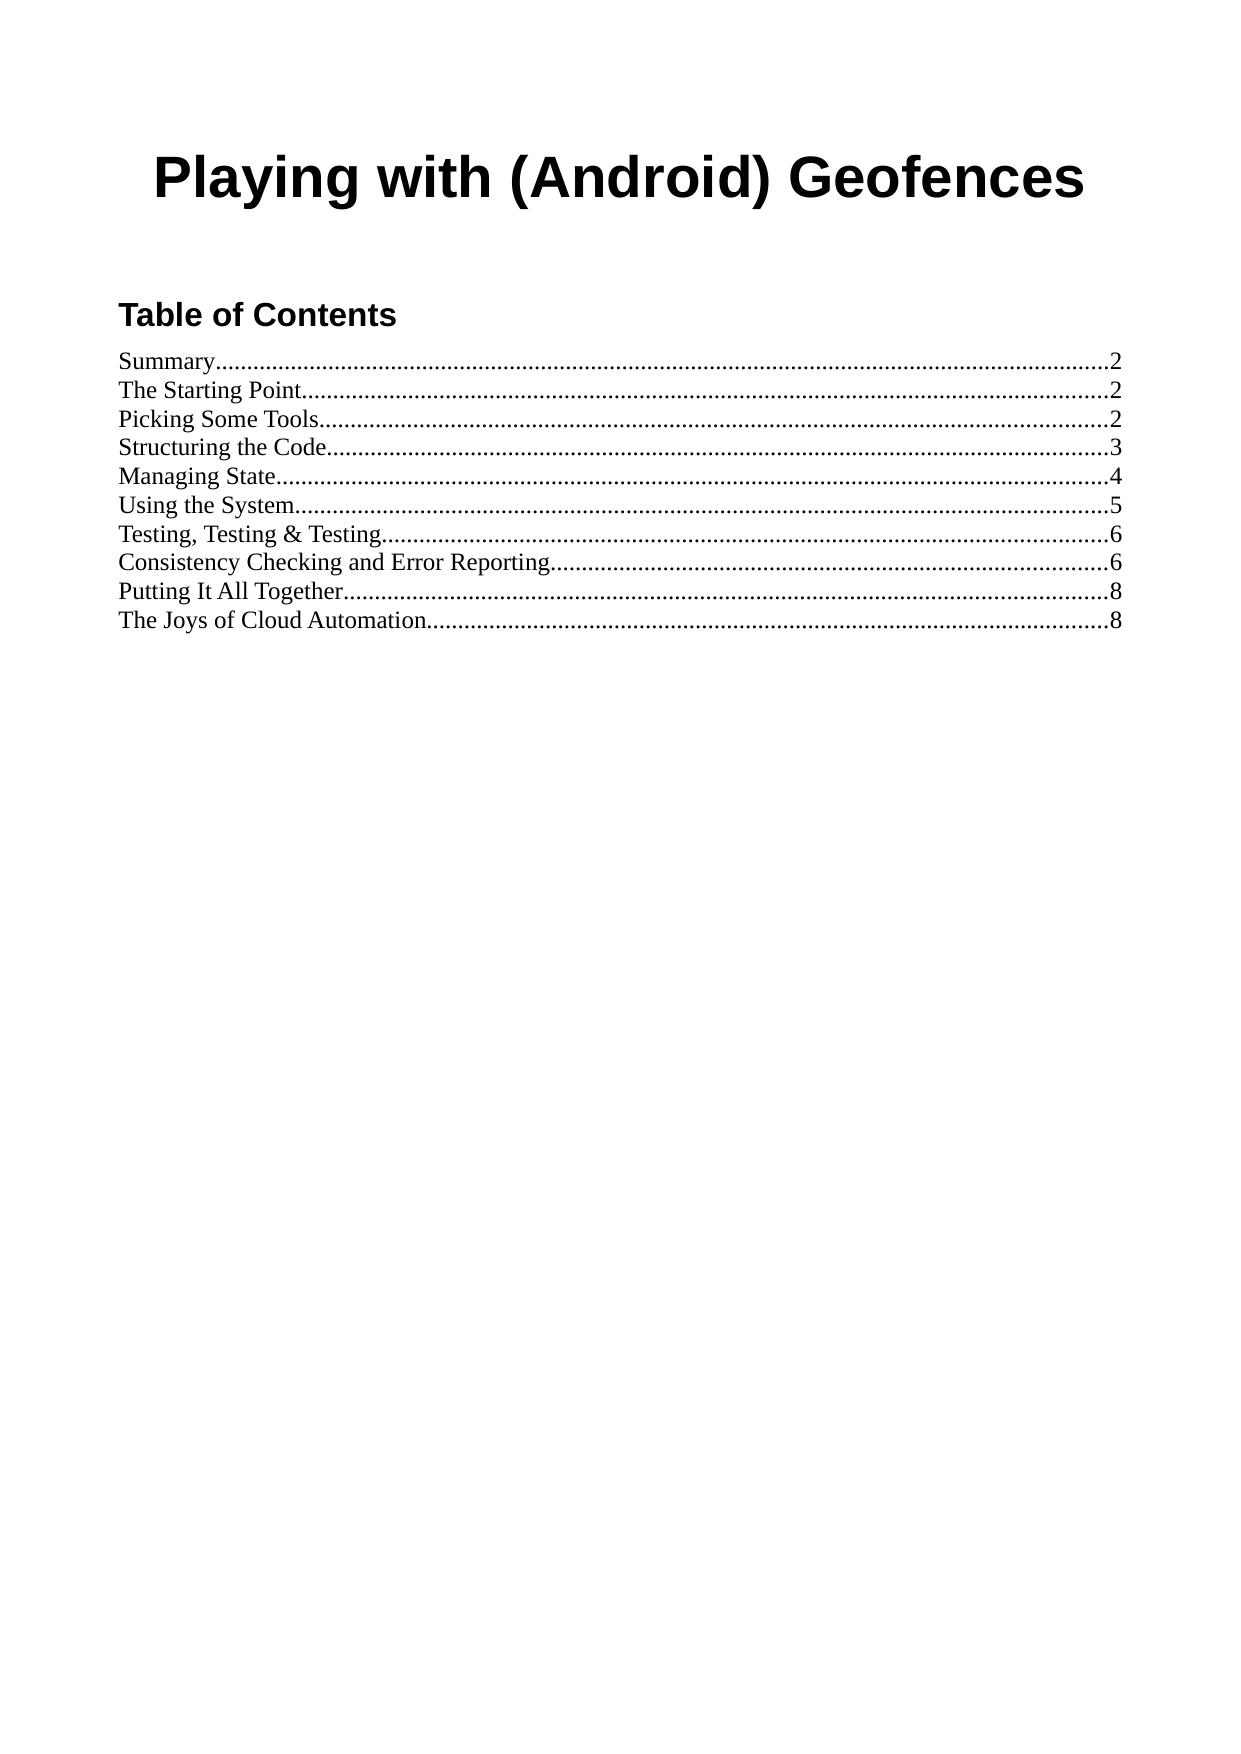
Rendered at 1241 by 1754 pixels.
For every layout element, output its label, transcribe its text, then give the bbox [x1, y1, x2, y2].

text Summary 2 [118, 346, 1122, 375]
text Structuring the Code 3 [118, 432, 1122, 461]
text Using the System 5 [118, 490, 1122, 519]
text Consistency Checking and Error Reporting 6 [118, 547, 1122, 576]
text The Joys of Cloud Automation 8 [118, 605, 1122, 634]
text The Starting Point 2 [118, 375, 1122, 404]
title Playing with (Android) Geofences [118, 143, 1122, 210]
text Testing, Testing & Testing 6 [118, 519, 1122, 547]
text Putting It All Together 8 [118, 576, 1122, 605]
text Managing State 4 [118, 461, 1122, 490]
text Picking Some Tools 2 [118, 404, 1122, 432]
subtitle Table of Contents [118, 295, 1122, 334]
